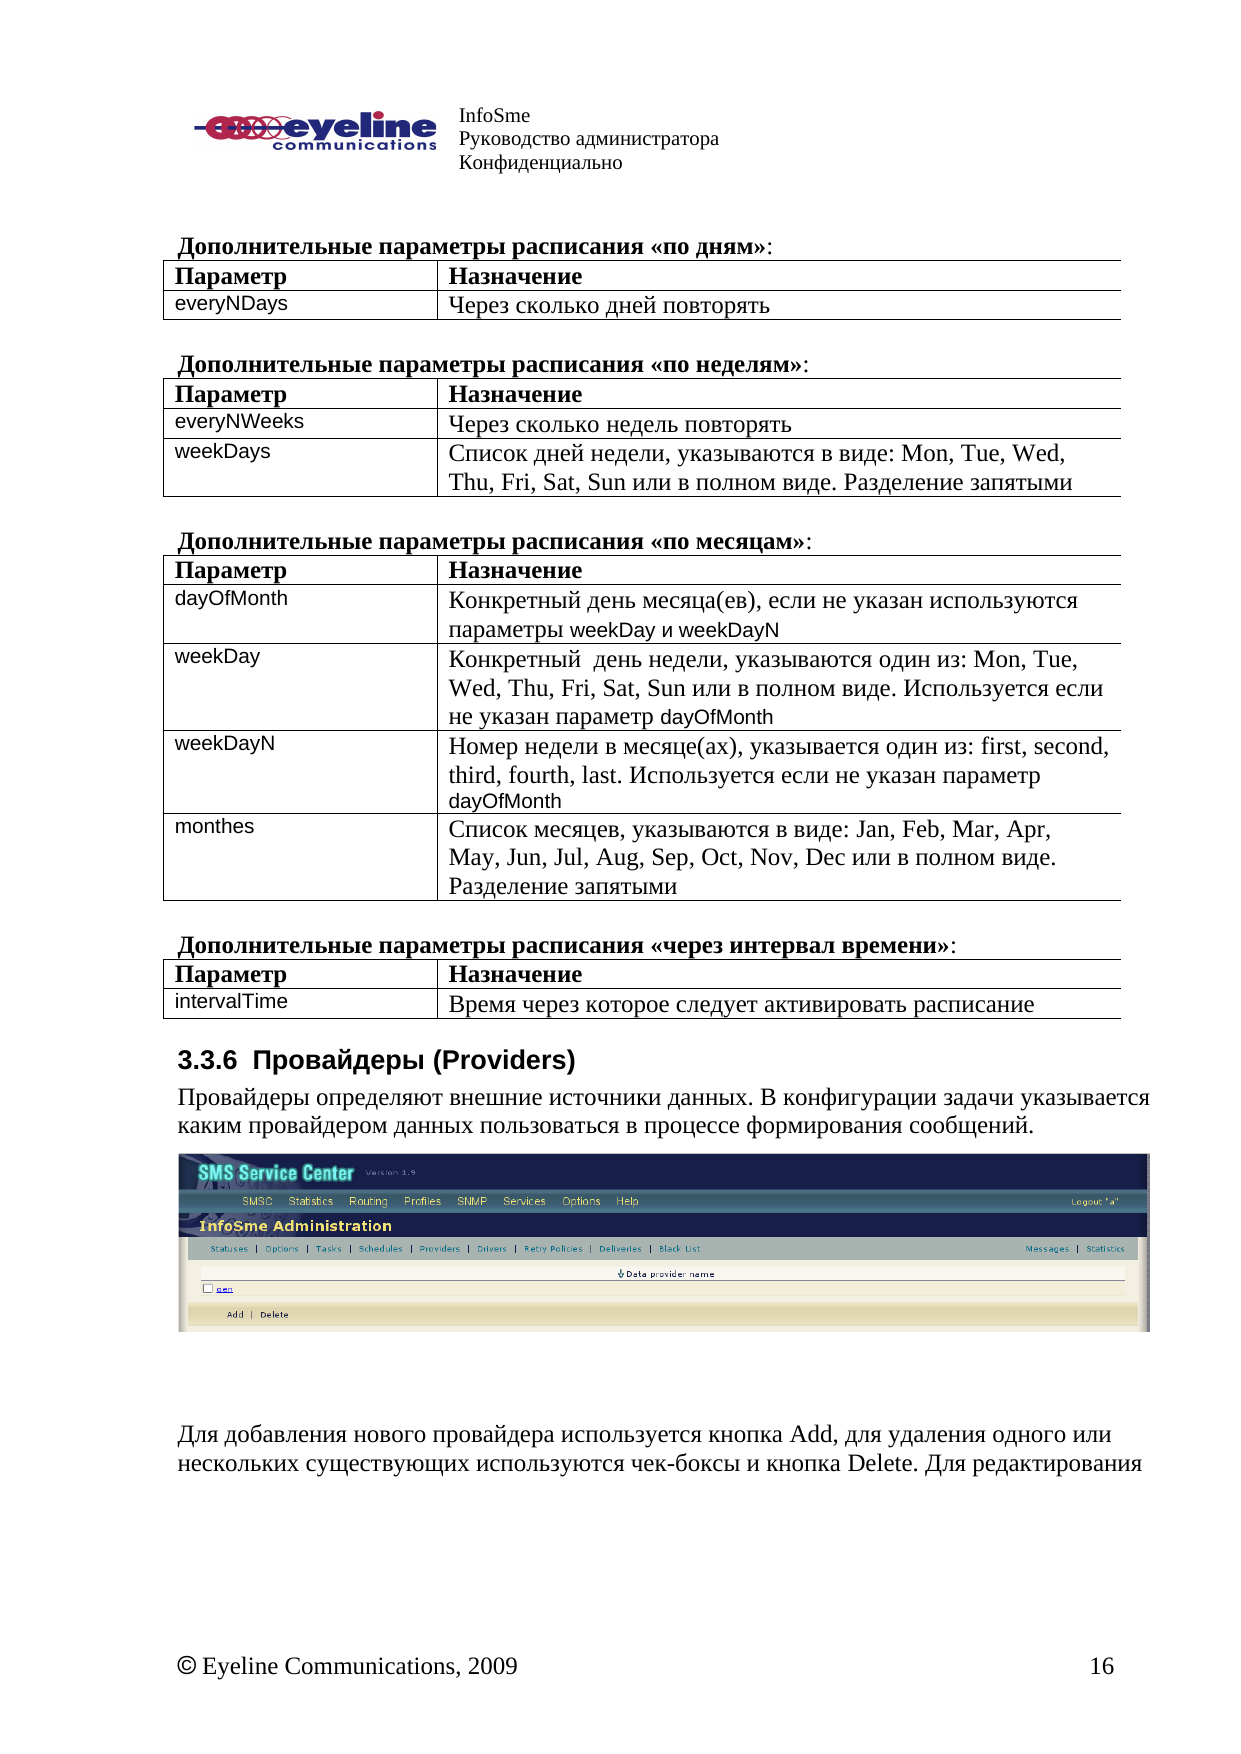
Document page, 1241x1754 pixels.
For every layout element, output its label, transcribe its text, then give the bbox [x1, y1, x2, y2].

table_header Назначение [438, 556, 1121, 584]
text Для добавления нового провайдера используется кнопка Add, для удаления одного или [177, 1419, 1152, 1448]
table_cell dayOfMonth [164, 585, 437, 643]
table_cell Конкретный день месяца(ев), если не указан используются параметры weekDay и weekDayN [438, 585, 1121, 643]
table_cell weekDayN [164, 731, 437, 813]
table_header Параметр [164, 261, 437, 289]
table_header Параметр [164, 379, 437, 408]
table_cell everyNDays [164, 291, 437, 319]
table_cell intervalTime [164, 989, 437, 1018]
text Дополнительные параметры расписания «по дням»: [177, 231, 1152, 260]
table_cell weekDays [164, 439, 437, 496]
table_header Параметр [164, 960, 437, 988]
table_cell Список месяцев, указываются в виде: Jan, Feb, Mar, Apr, May, Jun, Jul, Aug, Sep, Oct, Nov, Dec или в полном виде. Разделение запятыми [438, 814, 1121, 900]
table_cell weekDay [164, 644, 437, 730]
table_header Параметр [164, 556, 437, 584]
text Дополнительные параметры расписания «по месяцам»: [177, 526, 1152, 554]
table_cell Через сколько дней повторять [438, 291, 1121, 319]
table_cell Через сколько недель повторять [438, 409, 1121, 437]
text каким провайдером данных пользоваться в процессе формирования сообщений. [177, 1110, 1152, 1139]
table_header Назначение [438, 960, 1121, 988]
table_header Назначение [438, 261, 1121, 289]
table_cell Конкретный день недели, указываются один из: Mon, Tue, Wed, Thu, Fri, Sat, Sun или в полном виде. Используется если не указан параметр dayOfMonth [438, 644, 1121, 730]
text Дополнительные параметры расписания «по неделям»: [177, 349, 1152, 378]
picture [194, 111, 437, 150]
picture [178, 1153, 1150, 1332]
text нескольких существующих используются чек-боксы и кнопка Delete. Для редактирования [177, 1448, 1152, 1477]
text Провайдеры определяют внешние источники данных. В конфигурации задачи указывается [177, 1082, 1152, 1110]
subtitle Провайдеры (Providers) [177, 1044, 1152, 1075]
text Дополнительные параметры расписания «через интервал времени»: [177, 930, 1152, 958]
table_header Назначение [438, 379, 1121, 408]
table_cell Номер недели в месяце(ах), указывается один из: first, second, third, fourth, last. Используется если не указан параметр dayOfMonth [438, 731, 1121, 813]
table_cell Время через которое следует активировать расписание [438, 989, 1121, 1018]
table_cell everyNWeeks [164, 409, 437, 437]
table_cell monthes [164, 814, 437, 900]
table_cell Список дней недели, указываются в виде: Mon, Tue, Wed, Thu, Fri, Sat, Sun или в полном виде. Разделение запятыми [438, 439, 1121, 496]
